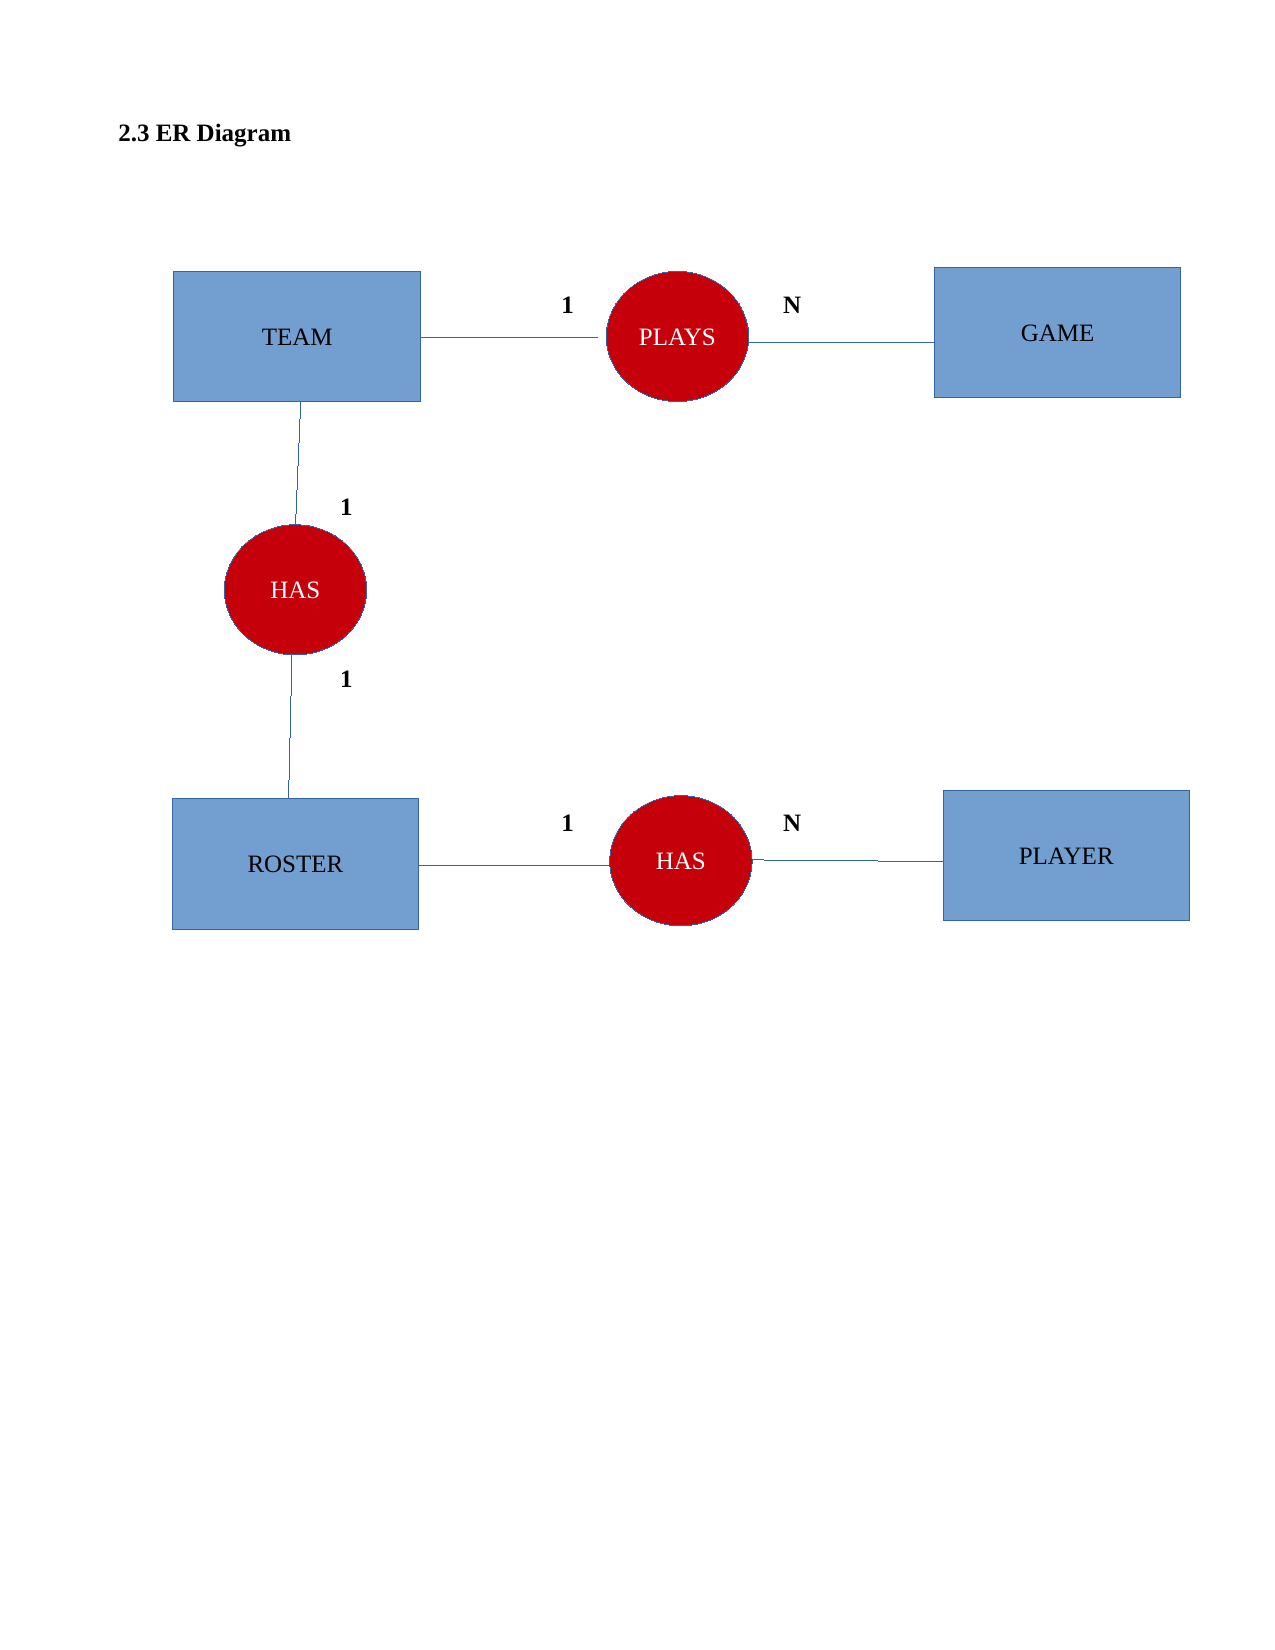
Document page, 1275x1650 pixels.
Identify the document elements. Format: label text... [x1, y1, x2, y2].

text [118, 664, 291, 693]
text 1 [419, 808, 637, 837]
text 1 [292, 664, 1157, 693]
text 2.3 ER Diagram [118, 118, 1157, 147]
text N [730, 291, 934, 319]
text 1 [421, 291, 625, 319]
text N [725, 808, 943, 837]
text [118, 291, 173, 319]
text [118, 808, 172, 837]
text 1 [118, 492, 1157, 521]
